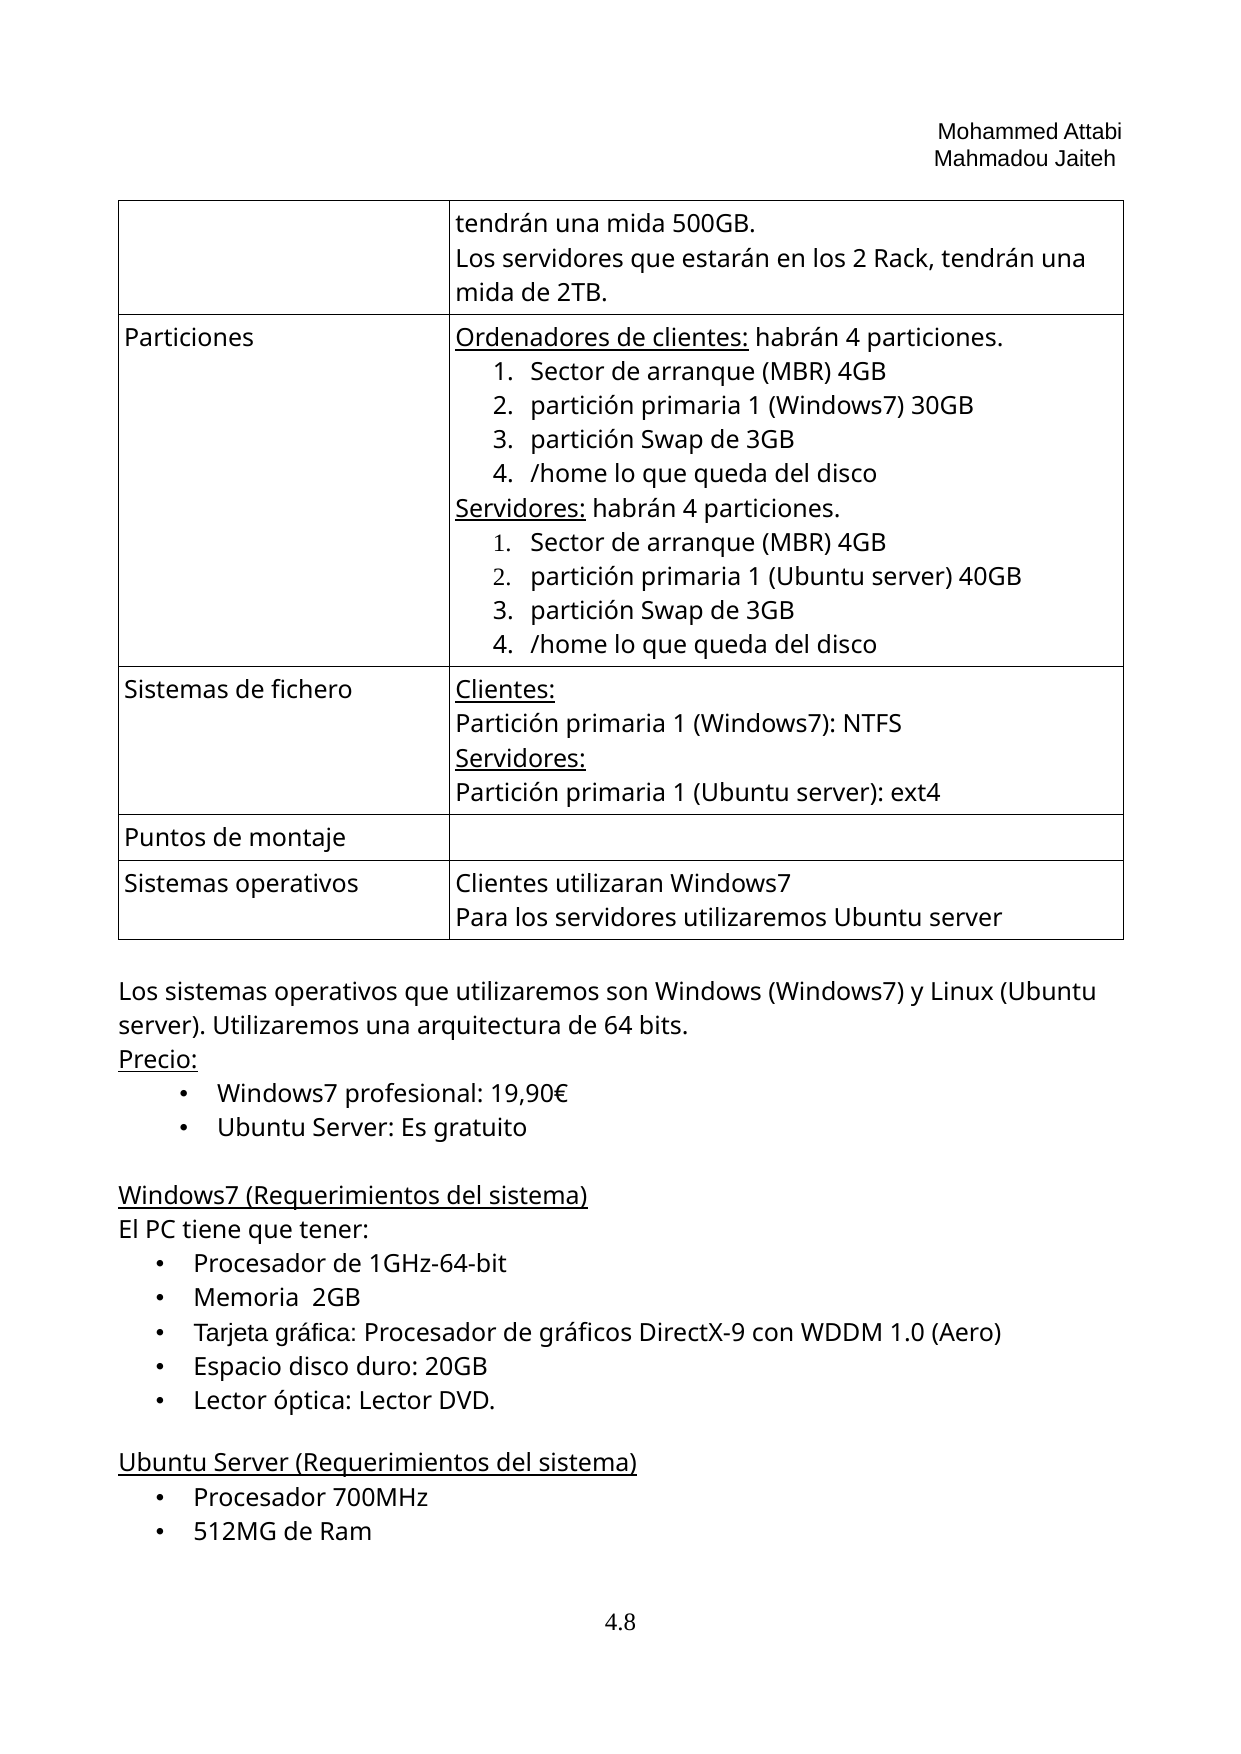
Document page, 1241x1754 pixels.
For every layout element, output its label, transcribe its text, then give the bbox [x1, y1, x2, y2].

text El PC tiene que tener: [118, 1212, 1122, 1246]
table_header [119, 201, 449, 314]
list Lector óptica: Lector DVD. [156, 1382, 1122, 1416]
list Procesador 700MHz [156, 1479, 1122, 1513]
table_cell Particiones [119, 315, 449, 666]
table_cell [450, 815, 1123, 860]
list Procesador de 1GHz-64-bit [156, 1246, 1122, 1280]
list Windows7 profesional: 19,90€ [179, 1076, 1122, 1110]
table_header tendrán una mida 500GB. Los servidores que estarán en los 2 Rack, tendrán una mida de 2TB. [450, 201, 1123, 314]
list 512MG de Ram [156, 1513, 1122, 1547]
list Ubuntu Server: Es gratuito [179, 1110, 1122, 1144]
list Memoria 2GB [156, 1280, 1122, 1314]
text Los sistemas operativos que utilizaremos son Windows (Windows7) y Linux (Ubuntu server). Utilizaremos una arquitectura de 64 bits. [118, 973, 1122, 1042]
list Espacio disco duro: 20GB [156, 1348, 1122, 1382]
text Ubuntu Server (Requerimientos del sistema) [118, 1445, 1122, 1479]
table_cell Clientes: Partición primaria 1 (Windows7): NTFS Servidores: Partición primaria 1 (Ubuntu server): ext4 [450, 667, 1123, 814]
table_cell Sistemas operativos [119, 861, 449, 939]
text Precio: [118, 1042, 1122, 1076]
table_cell Sistemas de fichero [119, 667, 449, 814]
table_cell Puntos de montaje [119, 815, 449, 860]
table_cell Ordenadores de clientes: habrán 4 particiones. Sector de arranque (MBR) 4GB partición primaria 1 (Windows7) 30GB partición Swap de 3GB /home lo que queda del disco Servidores: habrán 4 particiones. Sector de arranque (MBR) 4GB partición primaria 1 (Ubuntu server) 40GB partición Swap de 3GB /home lo que queda del disco [450, 315, 1123, 666]
table_cell Clientes utilizaran Windows7 Para los servidores utilizaremos Ubuntu server [450, 861, 1123, 939]
list Tarjeta gráfica: Procesador de gráficos DirectX-9 con WDDM 1.0 (Aero) [156, 1314, 1122, 1348]
text Windows7 (Requerimientos del sistema) [118, 1178, 1122, 1212]
